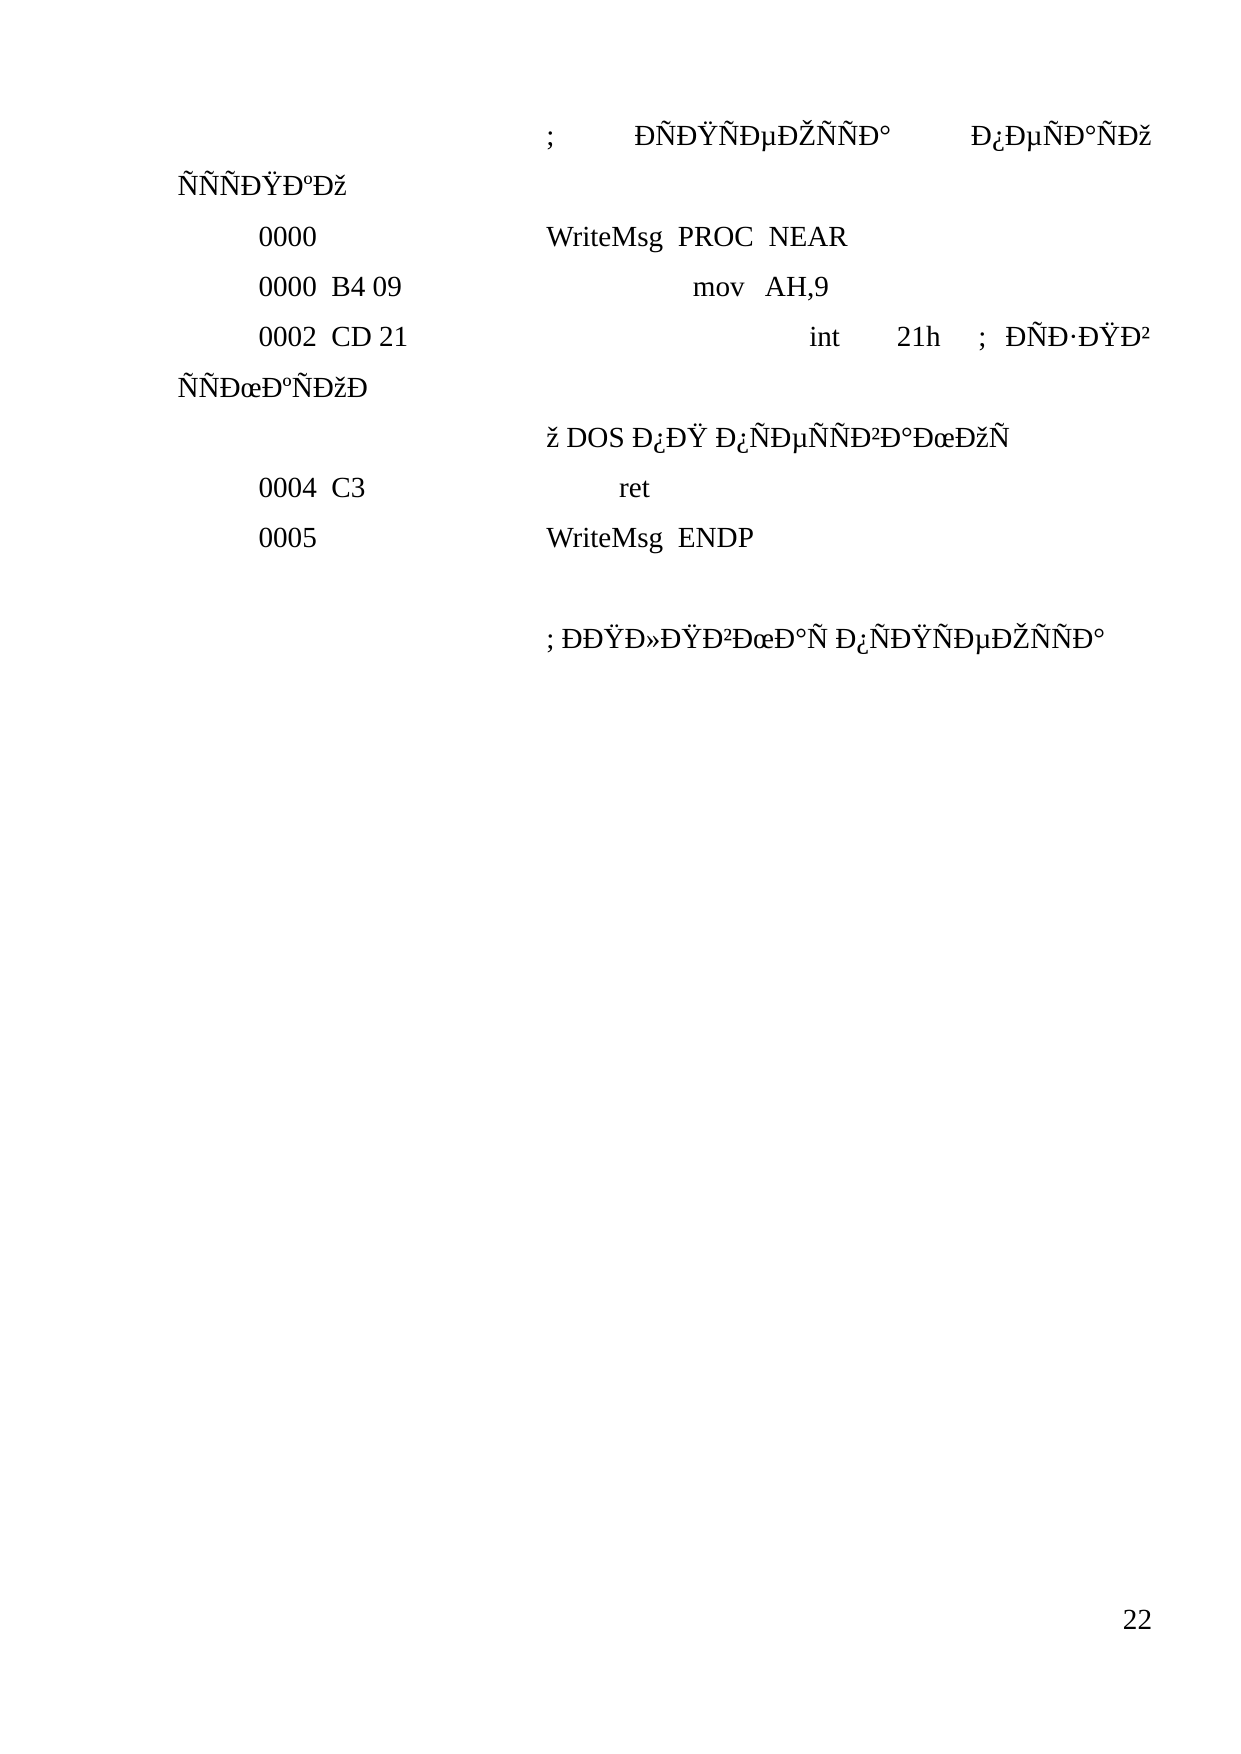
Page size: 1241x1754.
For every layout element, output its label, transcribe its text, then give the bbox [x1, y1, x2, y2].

text 0000 WriteMsg PROC NEAR [177, 219, 1152, 252]
text 0000 B4 09 mov AH,9 [177, 269, 1152, 303]
text ; ÐÐŸÐ»ÐŸÐ²ÐœÐ°Ñ Ð¿ÑÐŸÑÐµÐŽÑÑÐ° [177, 621, 1152, 655]
text ; ÐÑÐŸÑÐµÐŽÑÑÐ° Ð¿ÐµÑÐ°ÑÐž ÑÑÑÐŸÐºÐž [177, 118, 1152, 202]
text ž DOS Ð¿ÐŸ Ð¿ÑÐµÑÑÐ²Ð°ÐœÐžÑ [177, 420, 1152, 453]
text 0002 CD 21 int 21h ; ÐÑÐ·ÐŸÐ² ÑÑÐœÐºÑÐžÐ [177, 319, 1152, 403]
text 0004 C3 ret [177, 470, 1152, 504]
text 0005 WriteMsg ENDP [177, 521, 1152, 554]
